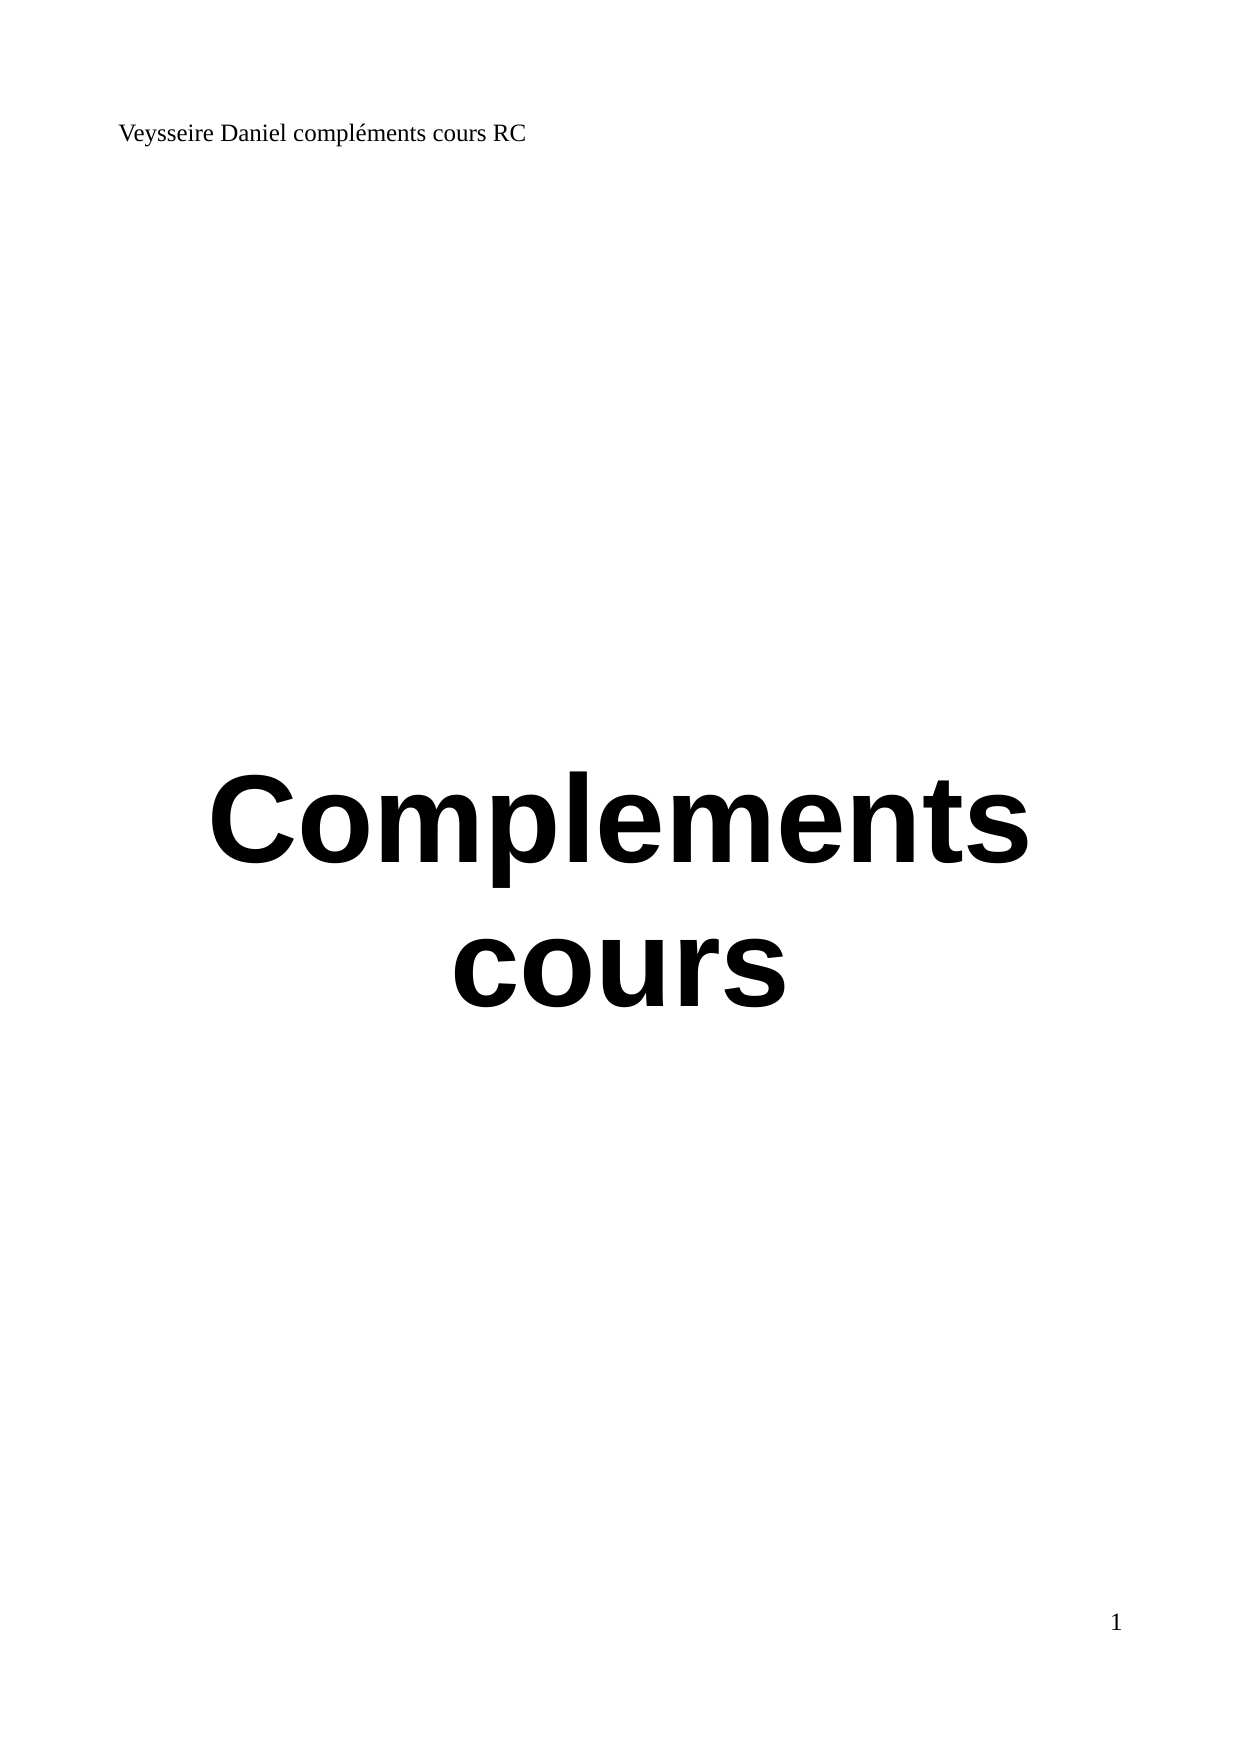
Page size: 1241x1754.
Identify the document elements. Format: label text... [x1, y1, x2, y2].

subtitle Complements cours [118, 745, 1122, 1033]
